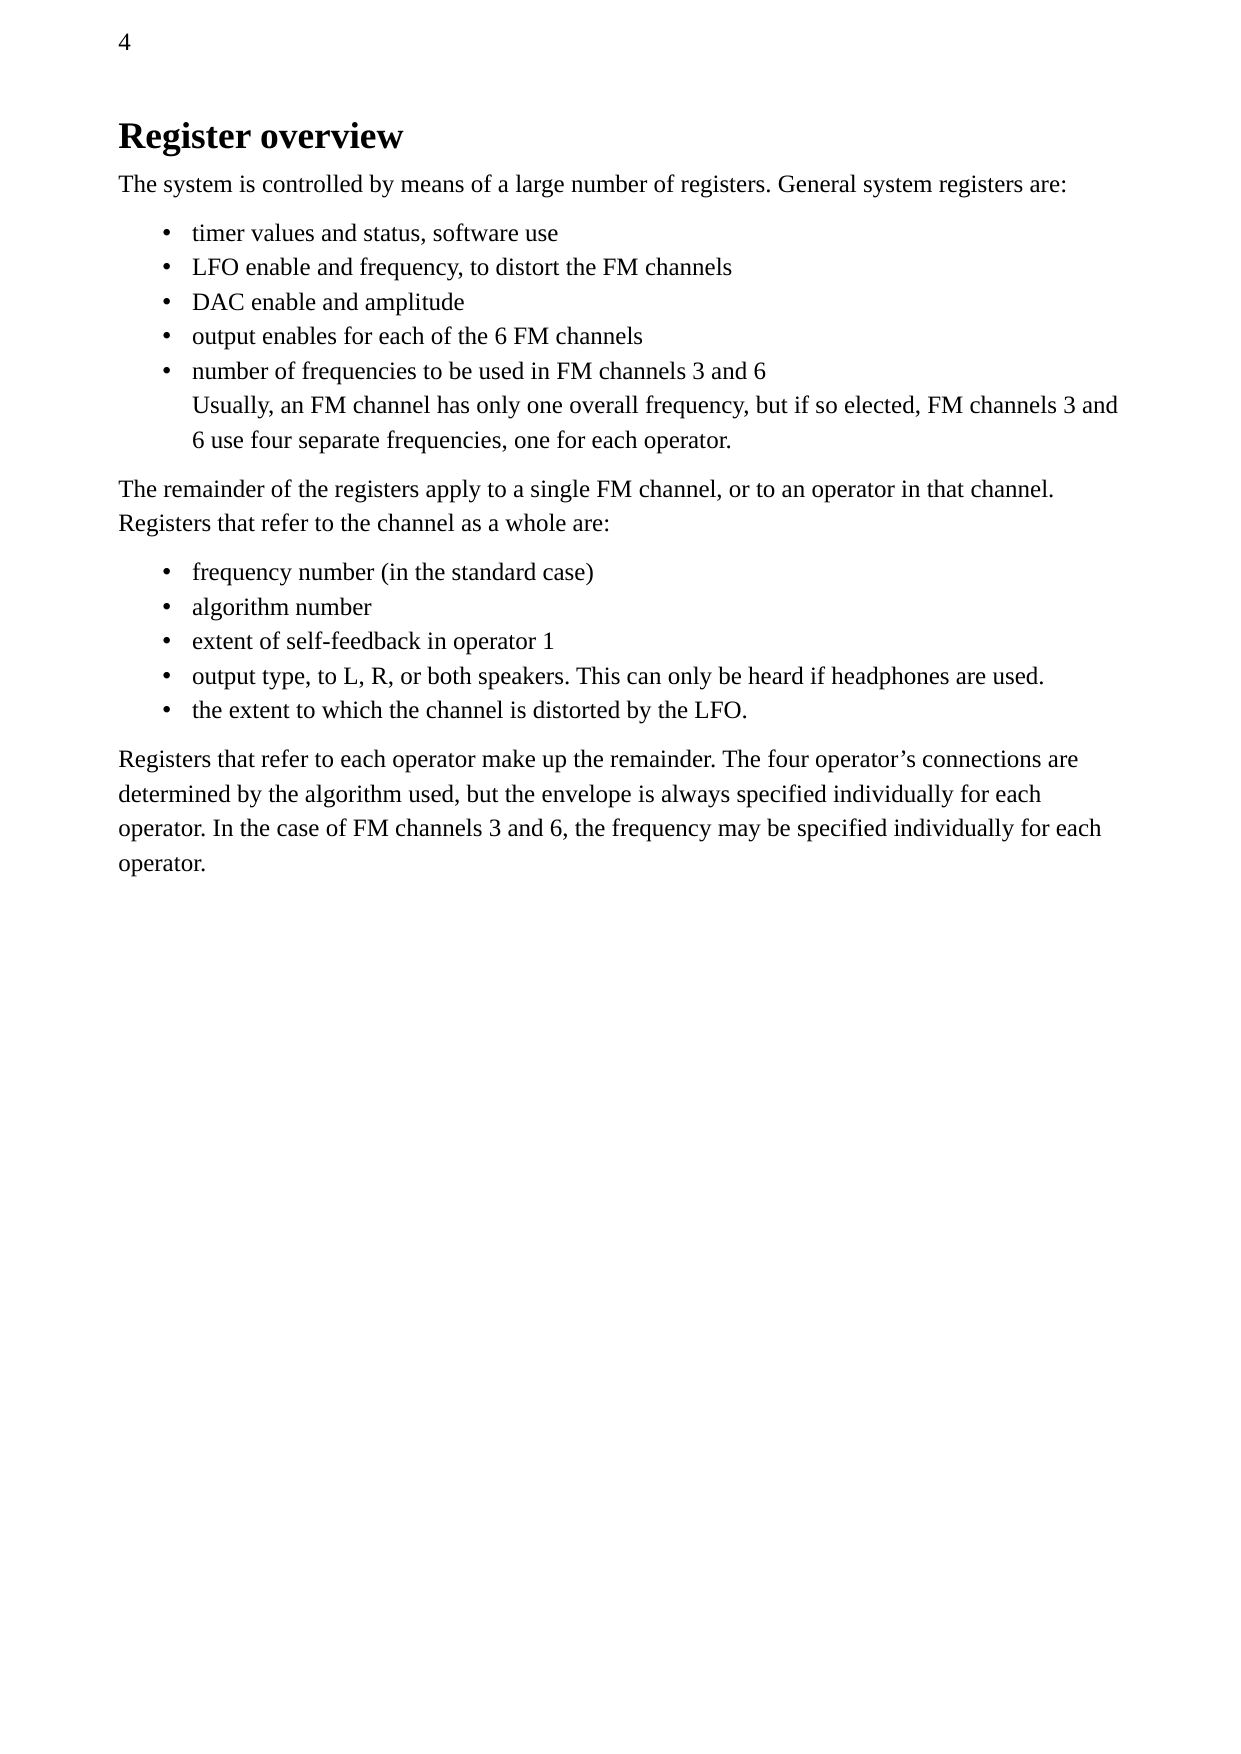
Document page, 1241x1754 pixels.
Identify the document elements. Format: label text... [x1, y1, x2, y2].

list frequency number (in the standard case) [162, 557, 1122, 586]
list timer values and status, software use [162, 218, 1122, 247]
text Registers that refer to each operator make up the remainder. The four operator’s connections are determined by the algorithm used, but the envelope is always specified individually for each operator. In the case of FM channels 3 and 6, the frequency may be specified individually for each operator. [118, 744, 1122, 876]
list LFO enable and frequency, to distort the FM channels [162, 252, 1122, 281]
list output enables for each of the 6 FM channels [162, 321, 1122, 350]
list number of frequencies to be used in FM channels 3 and 6 Usually, an FM channel has only one overall frequency, but if so elected, FM channels 3 and 6 use four separate frequencies, one for each operator. [162, 356, 1122, 453]
list the extent to which the channel is distorted by the LFO. [162, 695, 1122, 724]
list algorithm number [162, 592, 1122, 621]
text The remainder of the registers apply to a single FM channel, or to an operator in that channel. Registers that refer to the channel as a whole are: [118, 474, 1122, 537]
subtitle Register overview [118, 113, 1122, 156]
text The system is controlled by means of a large number of registers. General system registers are: [118, 169, 1122, 197]
list DAC enable and amplitude [162, 287, 1122, 316]
list extent of self-feedback in operator 1 [162, 626, 1122, 655]
list output type, to L, R, or both speakers. This can only be heard if headphones are used. [162, 661, 1122, 689]
